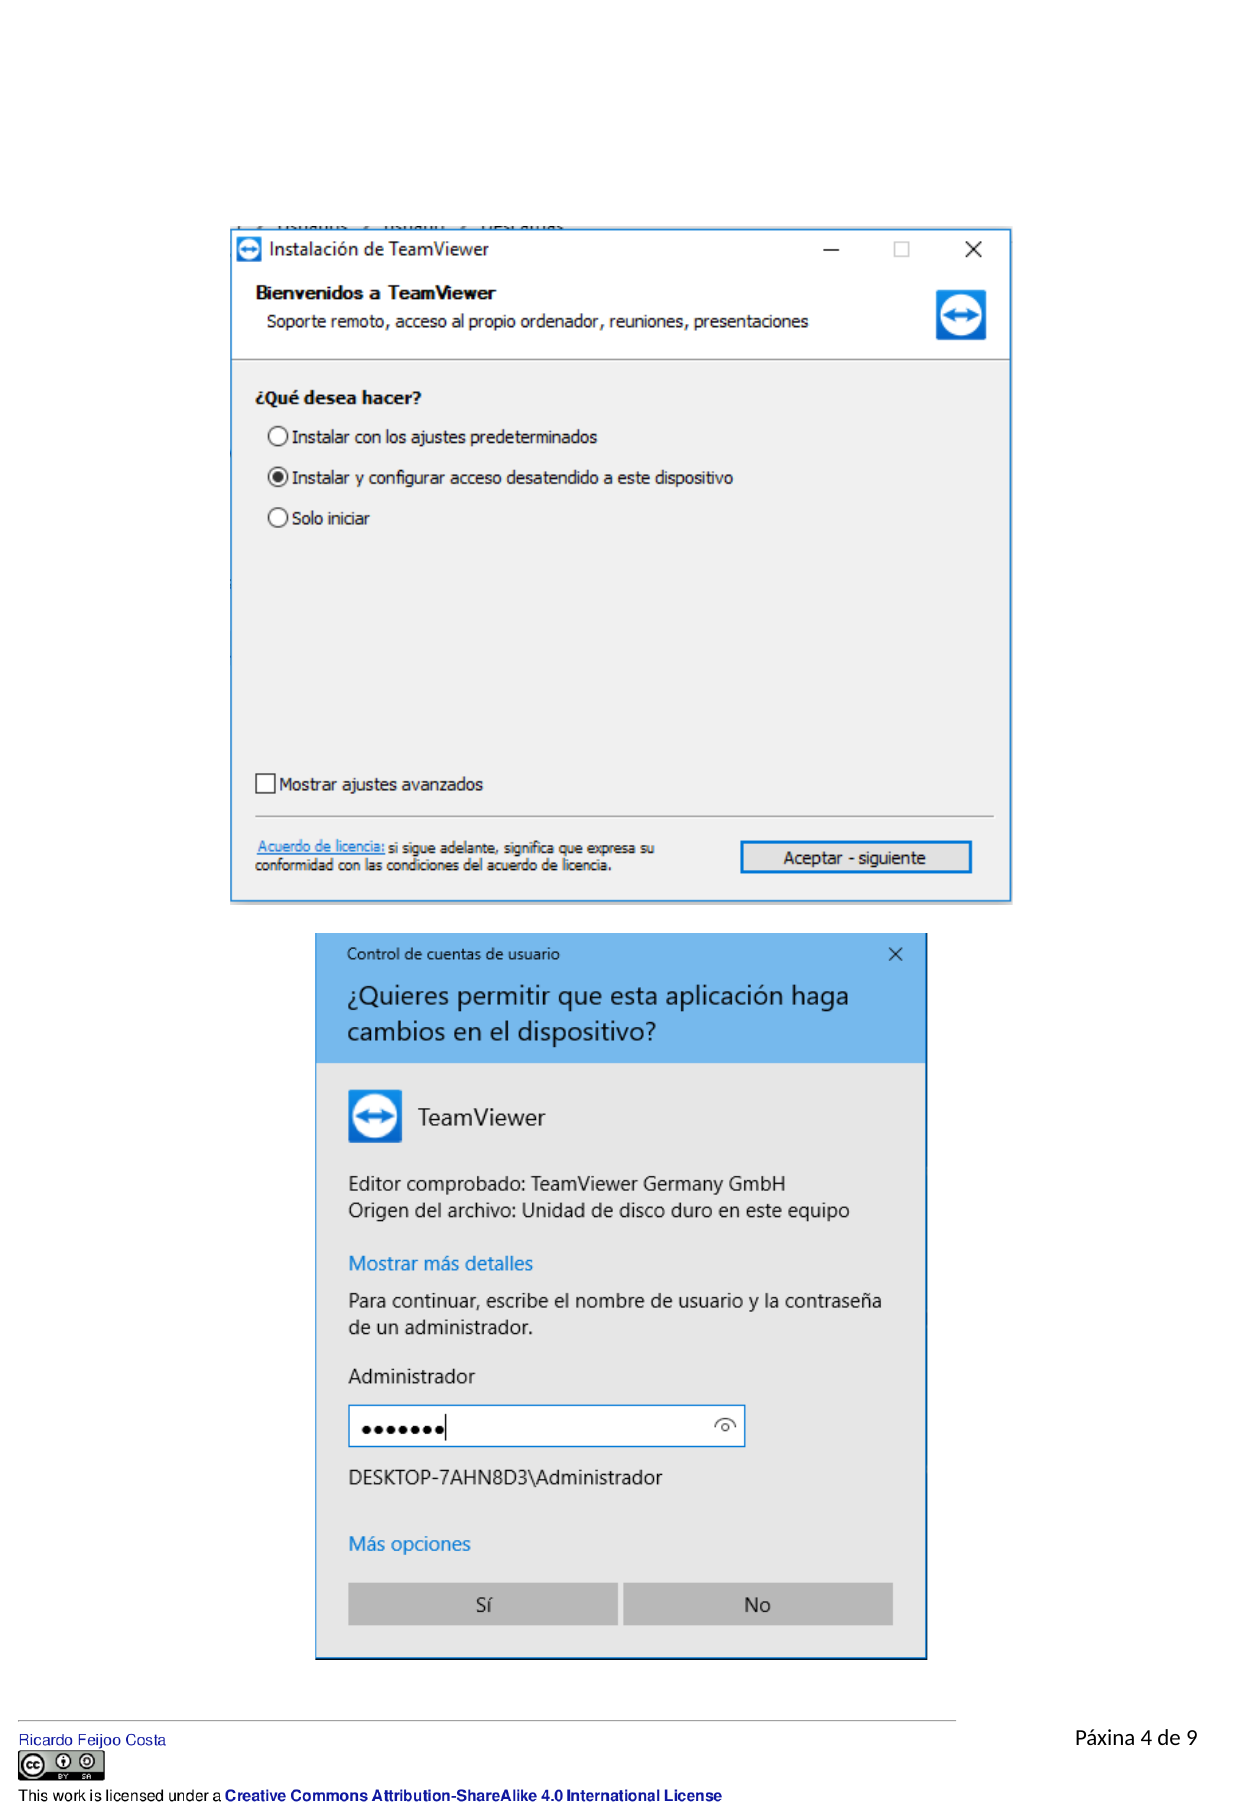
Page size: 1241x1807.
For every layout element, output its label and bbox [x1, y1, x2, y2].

picture [315, 933, 928, 1660]
picture [8, 1715, 957, 1806]
picture [230, 226, 1013, 905]
